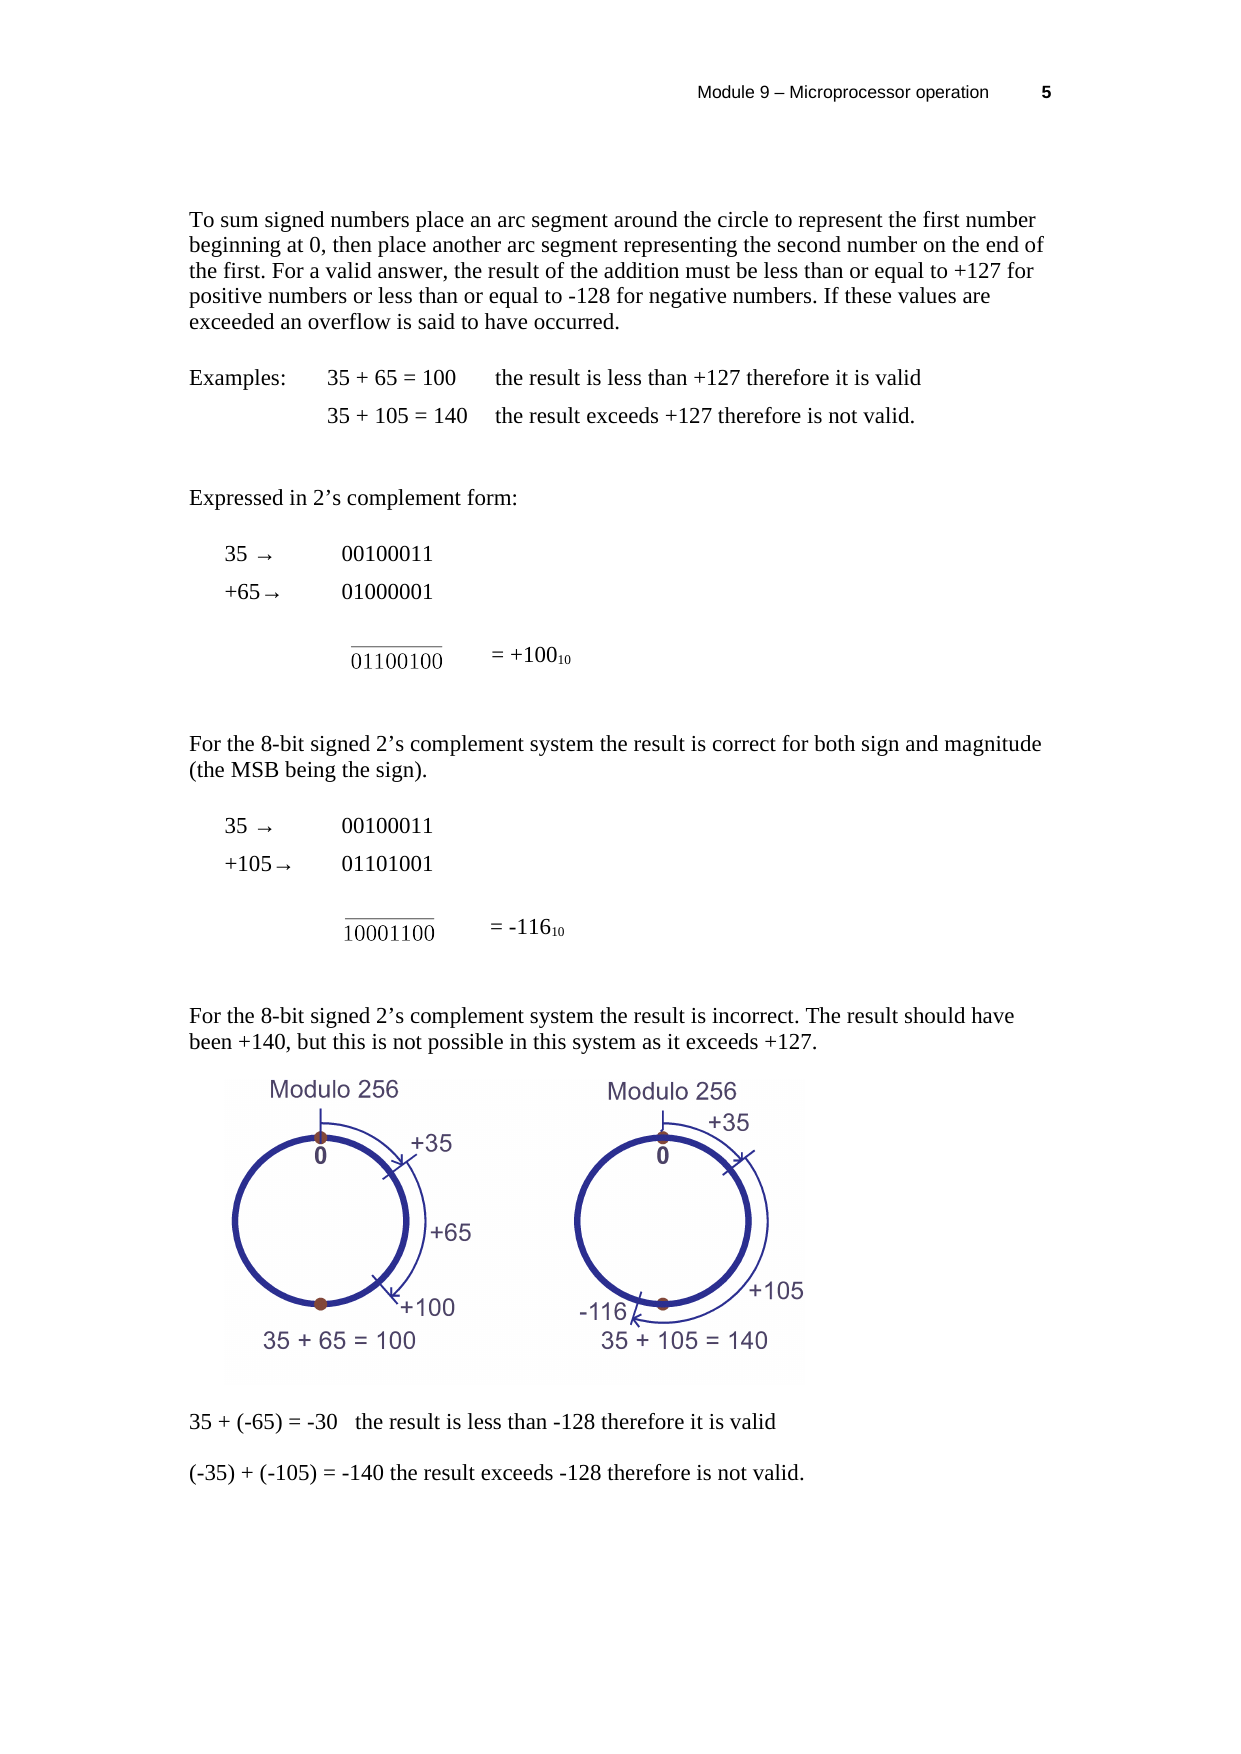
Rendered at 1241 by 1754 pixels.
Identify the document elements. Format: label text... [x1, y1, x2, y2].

table_header 00100011 [341, 535, 491, 573]
table_cell = -11610 [490, 908, 638, 953]
table_cell [189, 397, 327, 434]
table_cell [341, 610, 491, 636]
table_cell [341, 908, 490, 953]
table_cell the result exceeds +127 therefore is not valid. [495, 397, 1051, 434]
table_cell 35 + 105 = 140 [327, 397, 495, 434]
text For the 8-bit signed 2’s complement system the result is incorrect. The result should have been +140, but this is not possible in this system as it exceeds +127. [189, 1003, 1051, 1054]
table_cell 01000001 [341, 573, 491, 610]
table_cell [490, 845, 638, 882]
table_cell [224, 908, 341, 953]
table_header Examples: [189, 359, 327, 397]
picture [224, 1079, 805, 1385]
table_header [490, 807, 638, 845]
table_cell +105→ [224, 845, 341, 882]
table_header 00100011 [341, 807, 490, 845]
table_cell [224, 882, 341, 908]
table_cell [490, 882, 638, 908]
table_header the result is less than +127 therefore it is valid [495, 359, 1051, 397]
table_cell [341, 636, 491, 681]
table_cell [224, 610, 341, 636]
text For the 8-bit signed 2’s complement system the result is correct for both sign and magnitude (the MSB being the sign). [189, 731, 1051, 782]
table_header 35 + 65 = 100 [327, 359, 495, 397]
text To sum signed numbers place an arc segment around the circle to represent the first number beginning at 0, then place another arc segment representing the second number on the end of the first. For a valid answer, the result of the addition must be less than or equal to +127 for positive numbers or less than or equal to -128 for negative numbers. If these values are exceeded an overflow is said to have occurred. [189, 207, 1051, 334]
table_header 35 → [224, 535, 341, 573]
table_cell = +10010 [491, 636, 638, 681]
text Expressed in 2’s complement form: [189, 485, 1051, 510]
table_cell [491, 573, 638, 610]
table_cell [224, 636, 341, 681]
text (-35) + (-105) = -140 the result exceeds -128 therefore is not valid. [189, 1460, 1051, 1485]
table_header 35 → [224, 807, 341, 845]
table_header [491, 535, 638, 573]
text 35 + (-65) = -30 the result is less than -128 therefore it is valid [189, 1409, 1051, 1435]
table_cell +65→ [224, 573, 341, 610]
table_cell [491, 610, 638, 636]
table_cell 01101001 [341, 845, 490, 882]
table_cell [341, 882, 490, 908]
